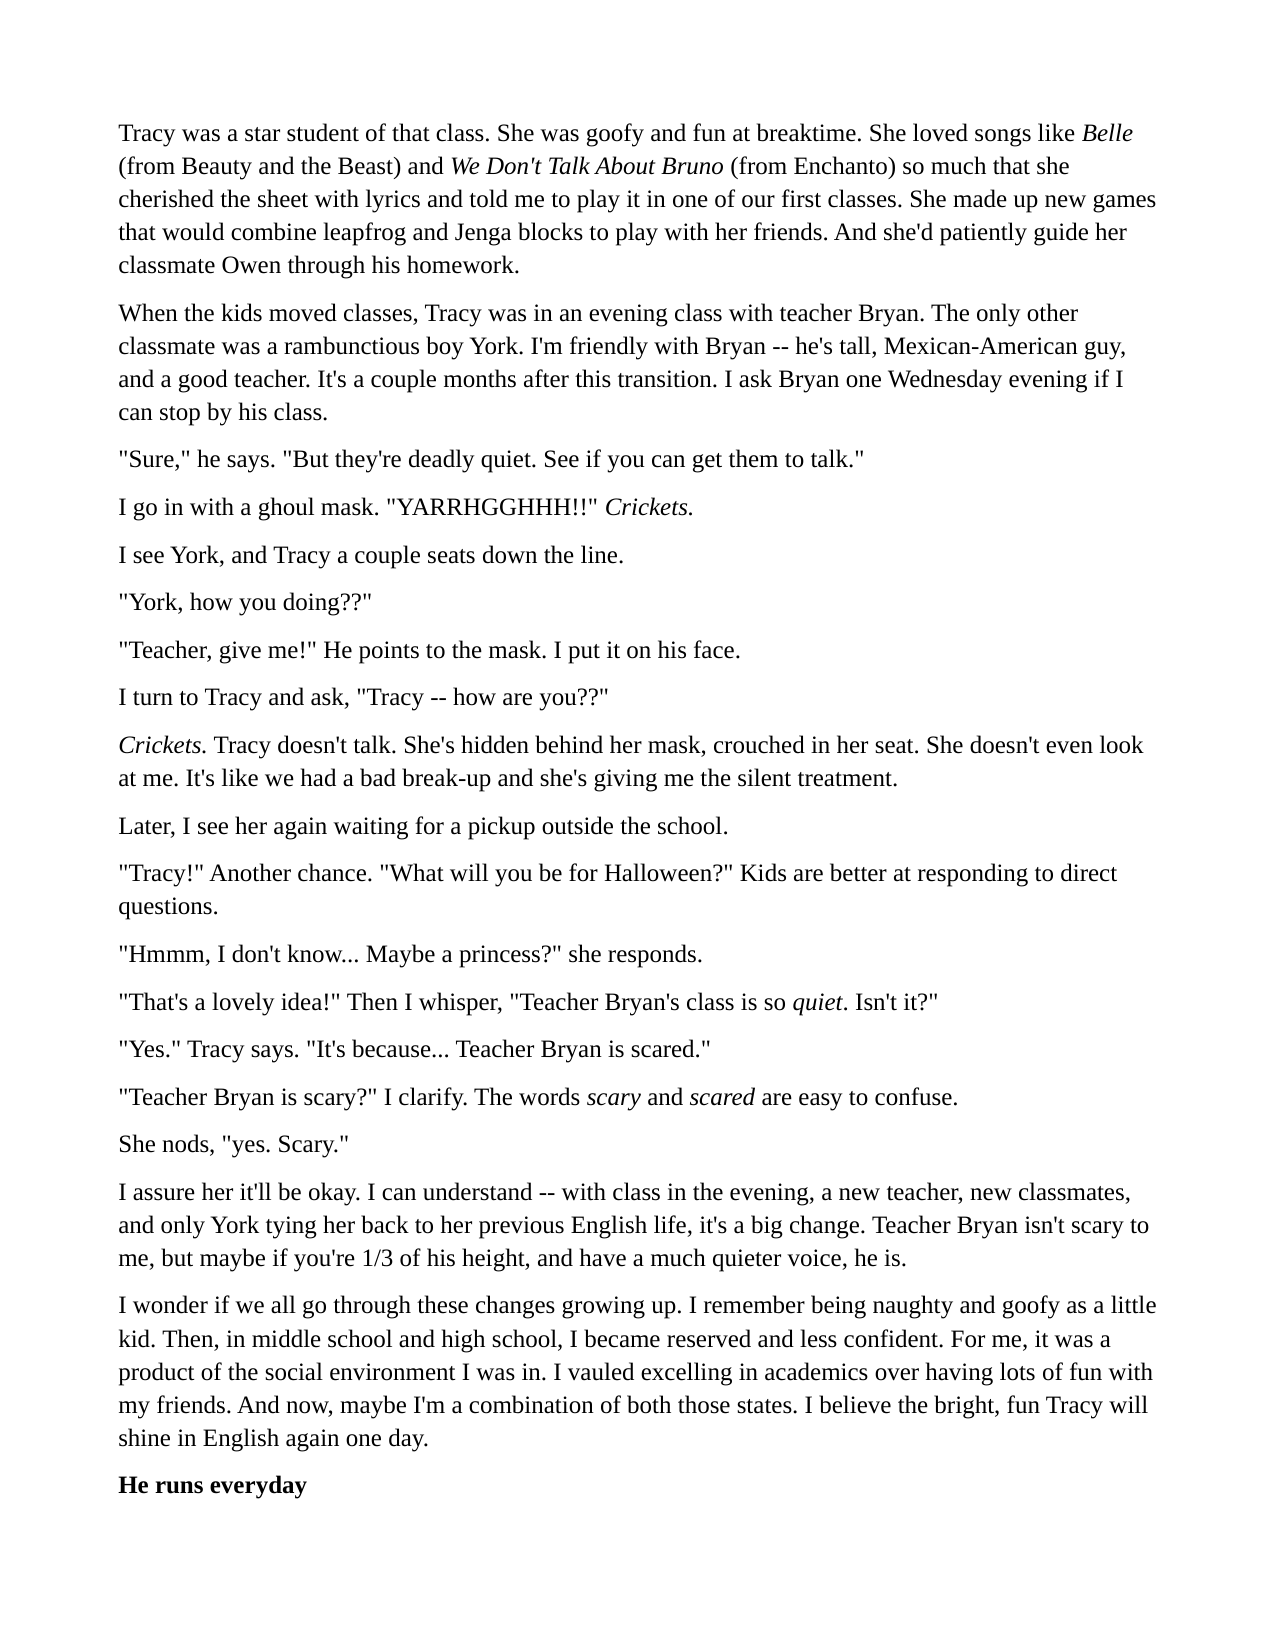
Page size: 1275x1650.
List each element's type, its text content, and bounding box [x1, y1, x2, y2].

text He runs everyday [118, 1470, 1157, 1499]
text "Teacher Bryan is scary?" I clarify. The words scary and scared are easy to confuse. [118, 1082, 1157, 1111]
text Crickets. Tracy doesn't talk. She's hidden behind her mask, crouched in her seat. She doesn't even look at me. It's like we had a bad break-up and she's giving me the silent treatment. [118, 730, 1157, 792]
text "Hmmm, I don't know... Maybe a princess?" she responds. [118, 939, 1157, 968]
text "Teacher, give me!" He points to the mask. I put it on his face. [118, 635, 1157, 664]
text I go in with a ghoul mask. "YARRHGGHHH!!" Crickets. [118, 492, 1157, 521]
text "Yes." Tracy says. "It's because... Teacher Bryan is scared." [118, 1034, 1157, 1063]
text Later, I see her again waiting for a pickup outside the school. [118, 811, 1157, 839]
text Tracy was a star student of that class. She was goofy and fun at breaktime. She loved songs like Belle (from Beauty and the Beast) and We Don't Talk About Bruno (from Enchanto) so much that she cherished the sheet with lyrics and told me to play it in one of our first classes. She made up new games that would combine leapfrog and Jenga blocks to play with her friends. And she'd patiently guide her classmate Owen through his homework. [118, 118, 1157, 279]
text I assure her it'll be okay. I can understand -- with class in the evening, a new teacher, new classmates, and only York tying her back to her previous English life, it's a big change. Teacher Bryan isn't scary to me, but maybe if you're 1/3 of his height, and have a much quieter voice, he is. [118, 1177, 1157, 1272]
text "Sure," he says. "But they're deadly quiet. See if you can get them to talk." [118, 444, 1157, 473]
text She nods, "yes. Scary." [118, 1129, 1157, 1158]
text "Tracy!" Another chance. "What will you be for Halloween?" Kids are better at responding to direct questions. [118, 858, 1157, 920]
text When the kids moved classes, Tracy was in an evening class with teacher Bryan. The only other classmate was a rambunctious boy York. I'm friendly with Bryan -- he's tall, Mexican-American guy, and a good teacher. It's a couple months after this transition. I ask Bryan one Wednesday evening if I can stop by his class. [118, 298, 1157, 426]
text I turn to Tracy and ask, "Tracy -- how are you??" [118, 682, 1157, 711]
text I wonder if we all go through these changes growing up. I remember being naughty and goofy as a little kid. Then, in middle school and high school, I became reserved and less confident. For me, it was a product of the social environment I was in. I vauled excelling in academics over having lots of fun with my friends. And now, maybe I'm a combination of both those states. I believe the bright, fun Tracy will shine in English again one day. [118, 1291, 1157, 1451]
text "York, how you doing??" [118, 587, 1157, 616]
text "That's a lovely idea!" Then I whisper, "Teacher Bryan's class is so quiet. Isn't it?" [118, 987, 1157, 1015]
text I see York, and Tracy a couple seats down the line. [118, 540, 1157, 568]
